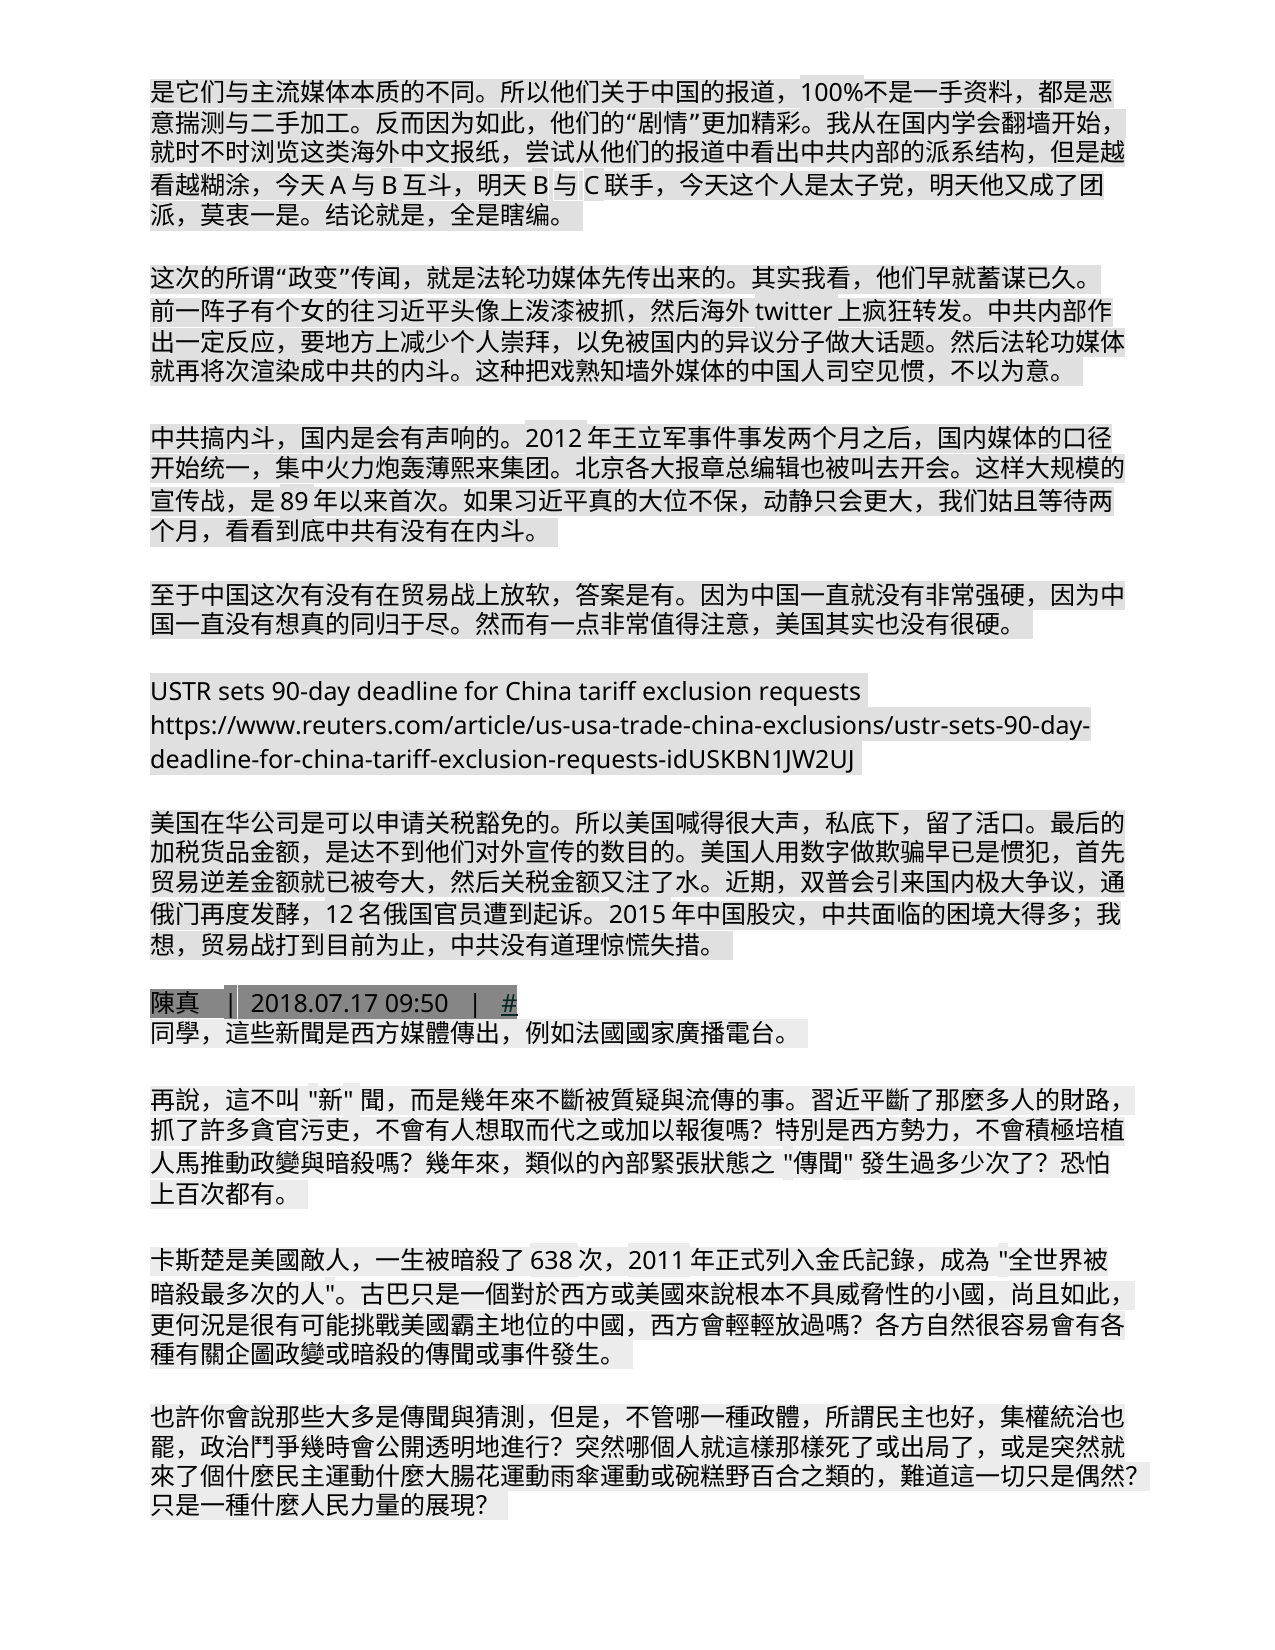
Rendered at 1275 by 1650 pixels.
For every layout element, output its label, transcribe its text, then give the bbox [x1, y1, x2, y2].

text 同學，這些新聞是西方媒體傳出，例如法國國家廣播電台。 再說，這不叫 "新" 聞，而是幾年來不斷被質疑與流傳的事。習近平斷了那麼多人的財路，抓了許多貪官污吏，不會有人想取而代之或加以報復嗎？特別是西方勢力，不會積極培植人馬推動政變與暗殺嗎？幾年來，類似的內部緊張狀態之 "傳聞" 發生過多少次了？恐怕上百次都有。 卡斯楚是美國敵人，一生被暗殺了638次，2011年正式列入金氏記錄，成為 "全世界被暗殺最多次的人"。古巴只是一個對於西方或美國來說根本不具威脅性的小國，尚且如此，更何況是很有可能挑戰美國霸主地位的中國，西方會輕輕放過嗎？各方自然很容易會有各種有關企圖政變或暗殺的傳聞或事件發生。 也許你會說那些大多是傳聞與猜測，但是，不管哪一種政體，所謂民主也好，集權統治也罷，政治鬥爭幾時會公開透明地進行？突然哪個人就這樣那樣死了或出局了，或是突然就來了個什麼民主運動什麼大腸花運動雨傘運動或碗糕野百合之類的，難道這一切只是偶然？只是一種什麼人民力量的展現？ 一些念過一點書的外行人看政治，往往很喜歡從道理上做分析或推測，這其實有點傻，但許多時候似乎也只能如此，因為政治是密不通風伸手不見五指的一項事業，不管哪一種政體都一樣。就比方說，川普若不是給了內部敵人某種巨大的好處，他還能活到現在嗎？ 也許你會說證據呢？我跟你說，在政治上講證據恰恰就是一種腦殘思維。比方說，美麗島事件就是國民黨幹的，林宅血案就是國民黨殺的，911就是美國政府自導自演的一齣戲，至於台灣或香港的一切什麼碗糕學運，什麼野百合，什麼大腸花、爛草莓、撐雨傘等等等，全是綠營及其它美國走狗的政治動員...這一切都是明明白白的事實。只要對某個社會的政治運作略知一二，你就會知道，現實與真相簡直就是完全兩回事。 再說，打從貿易戰開始蘊釀以來，大陸當局的一連串舉措實在相當不尋常，比方說自我批判自大誇大文風，比方說習近平及林毅夫等人之所謂 "以牙還牙" 的貿易戰報復宣告，很明顯是違心之論，吹口哨壯膽以穩住民心，於是，講的是一套，做的又是另一套，相當不一致，而這樣一種不一致就習近平或整個中共當局而言，並不常見。另外比方說突然擺低姿態，懇請台灣人民也要 "尊重" 大陸的社會經濟發展模式....等等等。這一切似乎意味著一種同時來自內部與外敵的巨大壓力，自然很多人會懷疑，大陸到底還挺不挺得住？習近平究竟還行不行？或者是有一批豺狼虎豹正虎視眈眈準備取而代之？ 我並沒有要猜測或暗示什麼，而只是想說，大陸內外都不平靜，而且這很可能只是艱難時刻的開場而已，主戲還沒上場。大家皮要繃緊一點。 [150, 1019, 1125, 1554]
text 陳真 | 2018.07.17 09:50 | # [150, 985, 1125, 1019]
text 是它们与主流媒体本质的不同。所以他们关于中国的报道，100%不是一手资料，都是恶意揣测与二手加工。反而因为如此，他们的“剧情”更加精彩。我从在国内学会翻墙开始，就时不时浏览这类海外中文报纸，尝试从他们的报道中看出中共内部的派系结构，但是越看越糊涂，今天A与B互斗，明天B与C联手，今天这个人是太子党，明天他又成了团派，莫衷一是。结论就是，全是瞎编。 这次的所谓“政变”传闻，就是法轮功媒体先传出来的。其实我看，他们早就蓄谋已久。前一阵子有个女的往习近平头像上泼漆被抓，然后海外twitter上疯狂转发。中共内部作出一定反应，要地方上减少个人崇拜，以免被国内的异议分子做大话题。然后法轮功媒体就再将次渲染成中共的内斗。这种把戏熟知墙外媒体的中国人司空见惯，不以为意。 中共搞内斗，国内是会有声响的。2012年王立军事件事发两个月之后，国内媒体的口径开始统一，集中火力炮轰薄熙来集团。北京各大报章总编辑也被叫去开会。这样大规模的宣传战，是89年以来首次。如果习近平真的大位不保，动静只会更大，我们姑且等待两个月，看看到底中共有没有在内斗。 至于中国这次有没有在贸易战上放软，答案是有。因为中国一直就没有非常强硬，因为中国一直没有想真的同归于尽。然而有一点非常值得注意，美国其实也没有很硬。 USTR sets 90-day deadline for China tariff exclusion requests https://www.reuters.com/article/us-usa-trade-china-exclusions/ustr-sets-90-day-deadline-for-china-tariff-exclusion-requests-idUSKBN1JW2UJ 美国在华公司是可以申请关税豁免的。所以美国喊得很大声，私底下，留了活口。最后的加税货品金额，是达不到他们对外宣传的数目的。美国人用数字做欺骗早已是惯犯，首先贸易逆差金额就已被夸大，然后关税金额又注了水。近期，双普会引来国内极大争议，通俄门再度发酵，12名俄国官员遭到起诉。2015年中国股灾，中共面临的困境大得多；我想，贸易战打到目前为止，中共没有道理惊慌失措。 [150, 75, 1125, 960]
